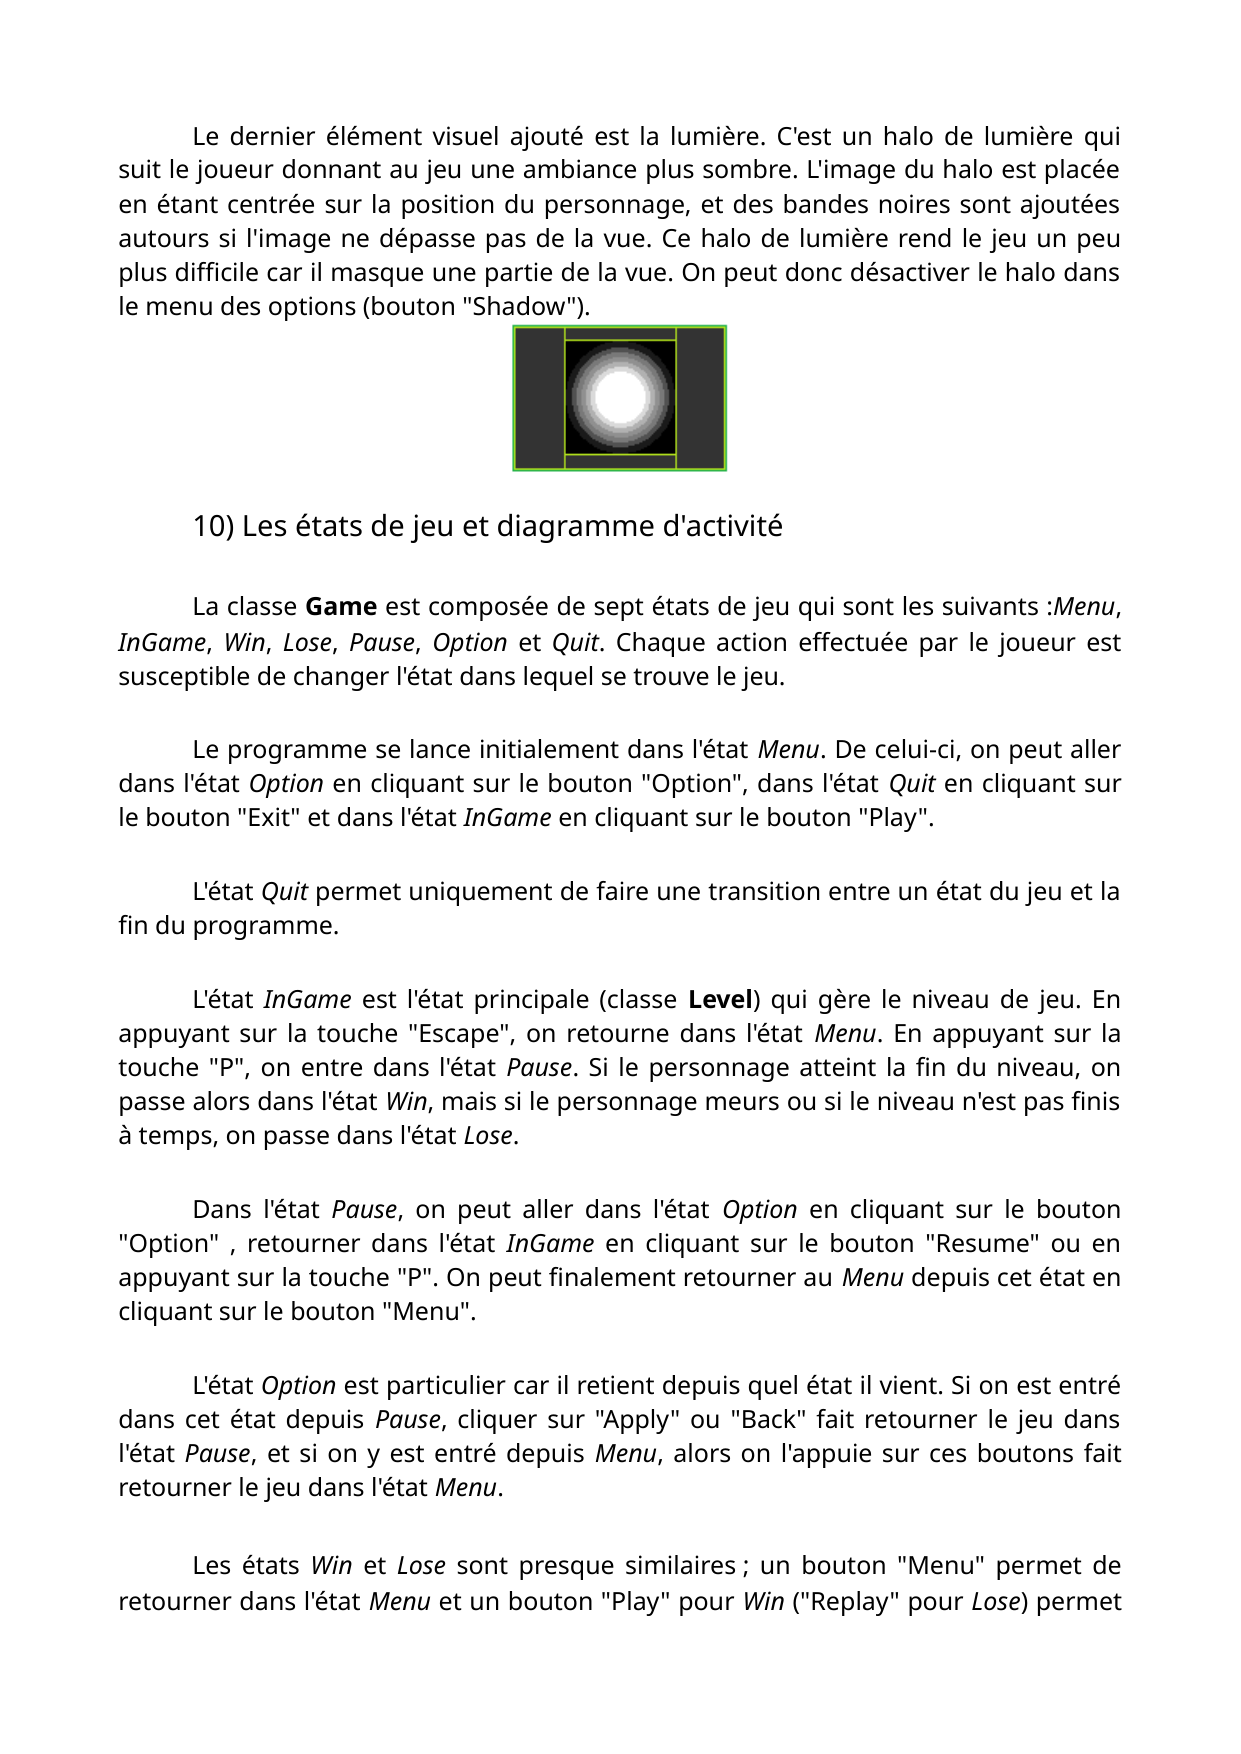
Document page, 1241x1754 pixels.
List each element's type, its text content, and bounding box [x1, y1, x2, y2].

text La classe Game est composée de sept états de jeu qui sont les suivants :Menu, InGame, Win, Lose, Pause, Option et Quit. Chaque action effectuée par le joueur est susceptible de changer l'état dans lequel se trouve le jeu. [118, 584, 1122, 692]
text Le programme se lance initialement dans l'état Menu. De celui-ci, on peut aller dans l'état Option en cliquant sur le bouton "Option", dans l'état Quit en cliquant sur le bouton "Exit" et dans l'état InGame en cliquant sur le bouton "Play". [118, 732, 1122, 834]
text L'état Option est particulier car il retient depuis quel état il vient. Si on est entré dans cet état depuis Pause, cliquer sur "Apply" ou "Back" fait retourner le jeu dans l'état Pause, et si on y est entré depuis Menu, alors on l'appuie sur ces boutons fait retourner le jeu dans l'état Menu. [118, 1368, 1122, 1504]
text 10) Les états de jeu et diagramme d'activité [118, 505, 1122, 545]
text Le dernier élément visuel ajouté est la lumière. C'est un halo de lumière qui suit le joueur donnant au jeu une ambiance plus sombre. L'image du halo est placée en étant centrée sur la position du personnage, et des bandes noires sont ajoutées autours si l'image ne dépasse pas de la vue. Ce halo de lumière rend le jeu un peu plus difficile car il masque une partie de la vue. On peut donc désactiver le halo dans le menu des options (bouton "Shadow"). [118, 118, 1122, 322]
text L'état Quit permet uniquement de faire une transition entre un état du jeu et la fin du programme. [118, 874, 1122, 942]
text Les états Win et Lose sont presque similaires ; un bouton "Menu" permet de retourner dans l'état Menu et un bouton "Play" pour Win ("Replay" pour Lose) permet [118, 1543, 1122, 1617]
text Dans l'état Pause, on peut aller dans l'état Option en cliquant sur le bouton "Option" , retourner dans l'état InGame en cliquant sur le bouton "Resume" ou en appuyant sur la touche "P". On peut finalement retourner au Menu depuis cet état en cliquant sur le bouton "Menu". [118, 1192, 1122, 1328]
text L'état InGame est l'état principale (classe Level) qui gère le niveau de jeu. En appuyant sur la touche "Escape", on retourne dans l'état Menu. En appuyant sur la touche "P", on entre dans l'état Pause. Si le personnage atteint la fin du niveau, on passe alors dans l'état Win, mais si le personnage meurs ou si le niveau n'est pas finis à temps, on passe dans l'état Lose. [118, 982, 1122, 1152]
